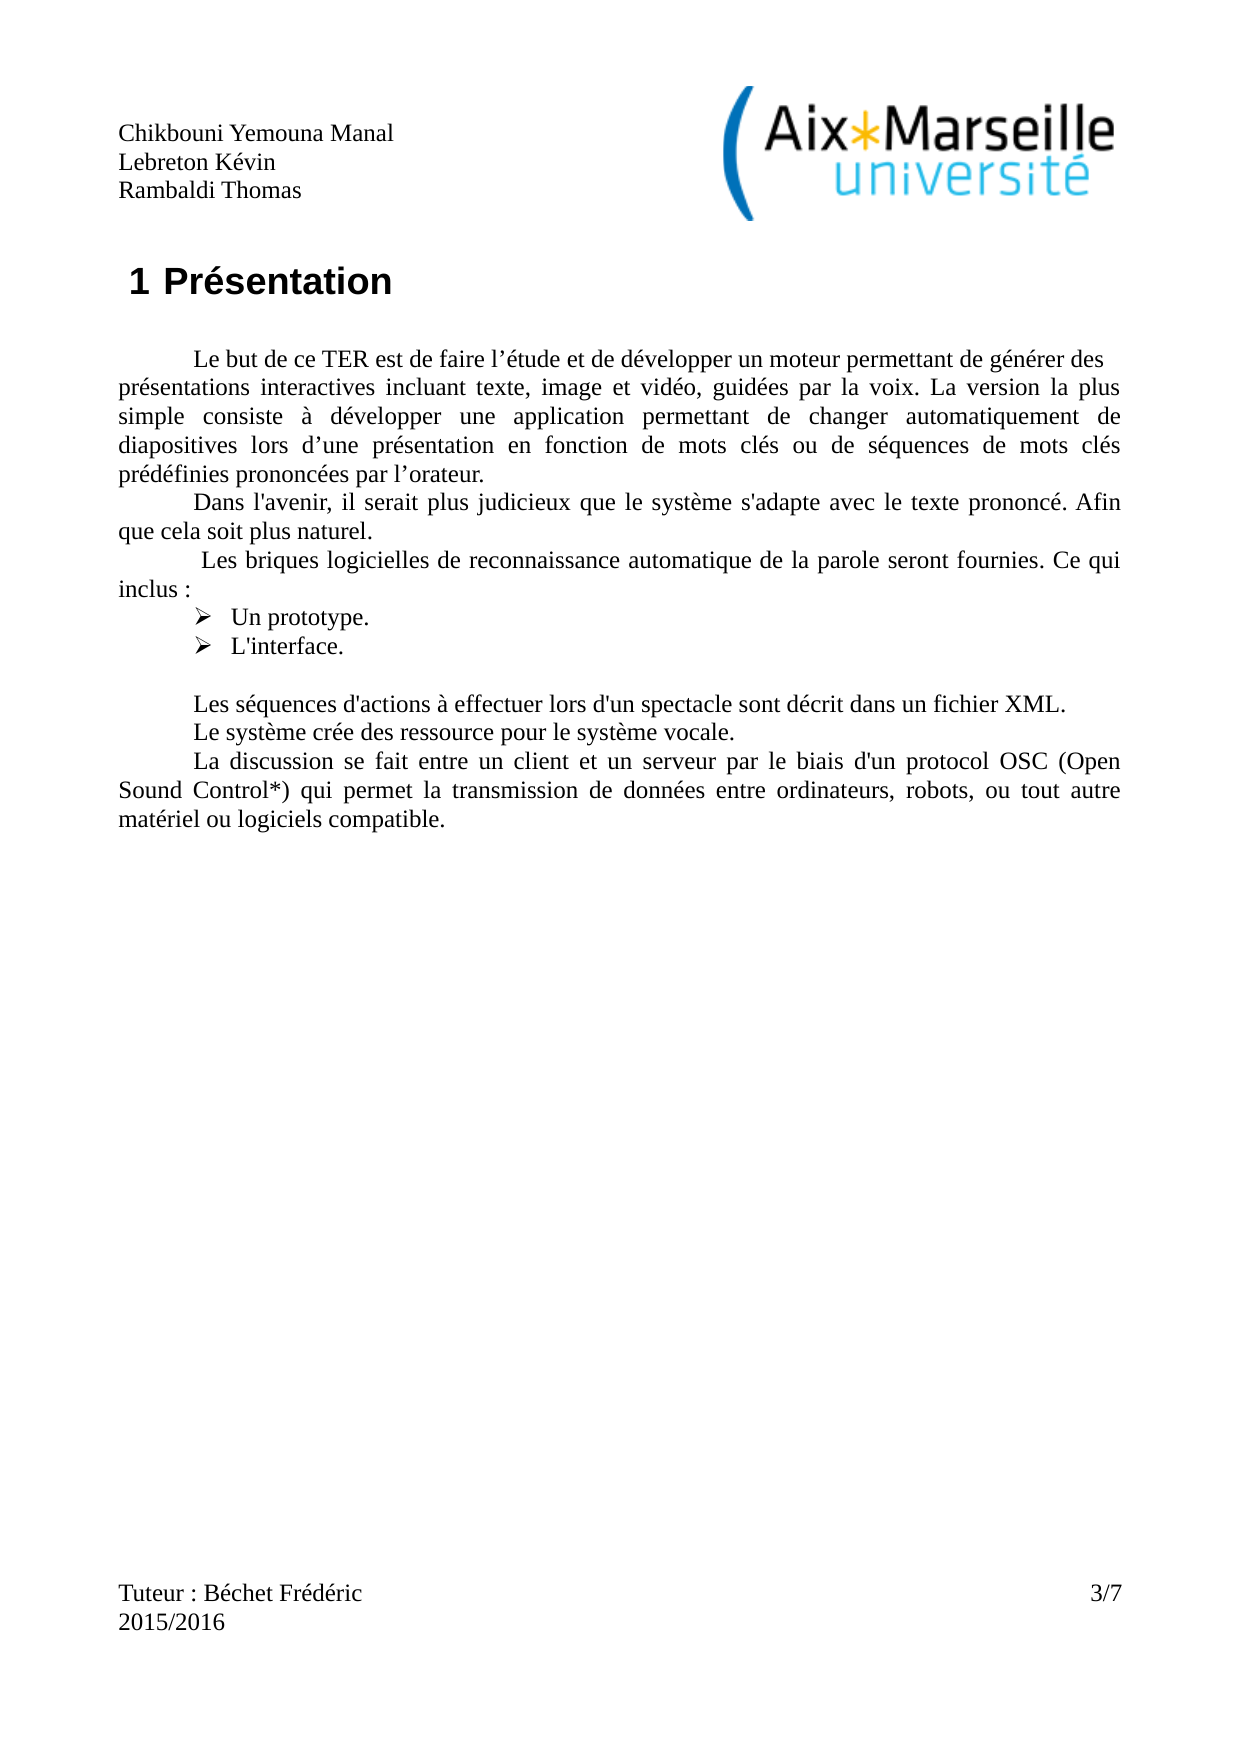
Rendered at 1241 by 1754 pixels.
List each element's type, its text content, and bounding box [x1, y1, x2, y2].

text Dans l'avenir, il serait plus judicieux que le système s'adapte avec le texte prononcé. Afin que cela soit plus naturel. [118, 487, 1122, 545]
text Le système crée des ressource pour le système vocale. [118, 717, 1122, 746]
subtitle Présentation [118, 259, 1122, 302]
text Les séquences d'actions à effectuer lors d'un spectacle sont décrit dans un fichier XML. [118, 689, 1122, 717]
list L'interface. [193, 631, 1122, 660]
text La discussion se fait entre un client et un serveur par le biais d'un protocol OSC (Open Sound Control*) qui permet la transmission de données entre ordinateurs, robots, ou tout autre matériel ou logiciels compatible. [118, 746, 1122, 832]
picture [723, 86, 1114, 221]
text présentations interactives incluant texte, image et vidéo, guidées par la voix. La version la plus simple consiste à développer une application permettant de changer automatiquement de diapositives lors d’une présentation en fonction de mots clés ou de séquences de mots clés prédéfinies prononcées par l’orateur. [118, 372, 1122, 487]
text Le but de ce TER est de faire l’étude et de développer un moteur permettant de générer des [118, 344, 1122, 372]
text Les briques logicielles de reconnaissance automatique de la parole seront fournies. Ce qui inclus : [118, 545, 1122, 602]
list Un prototype. [193, 602, 1122, 631]
